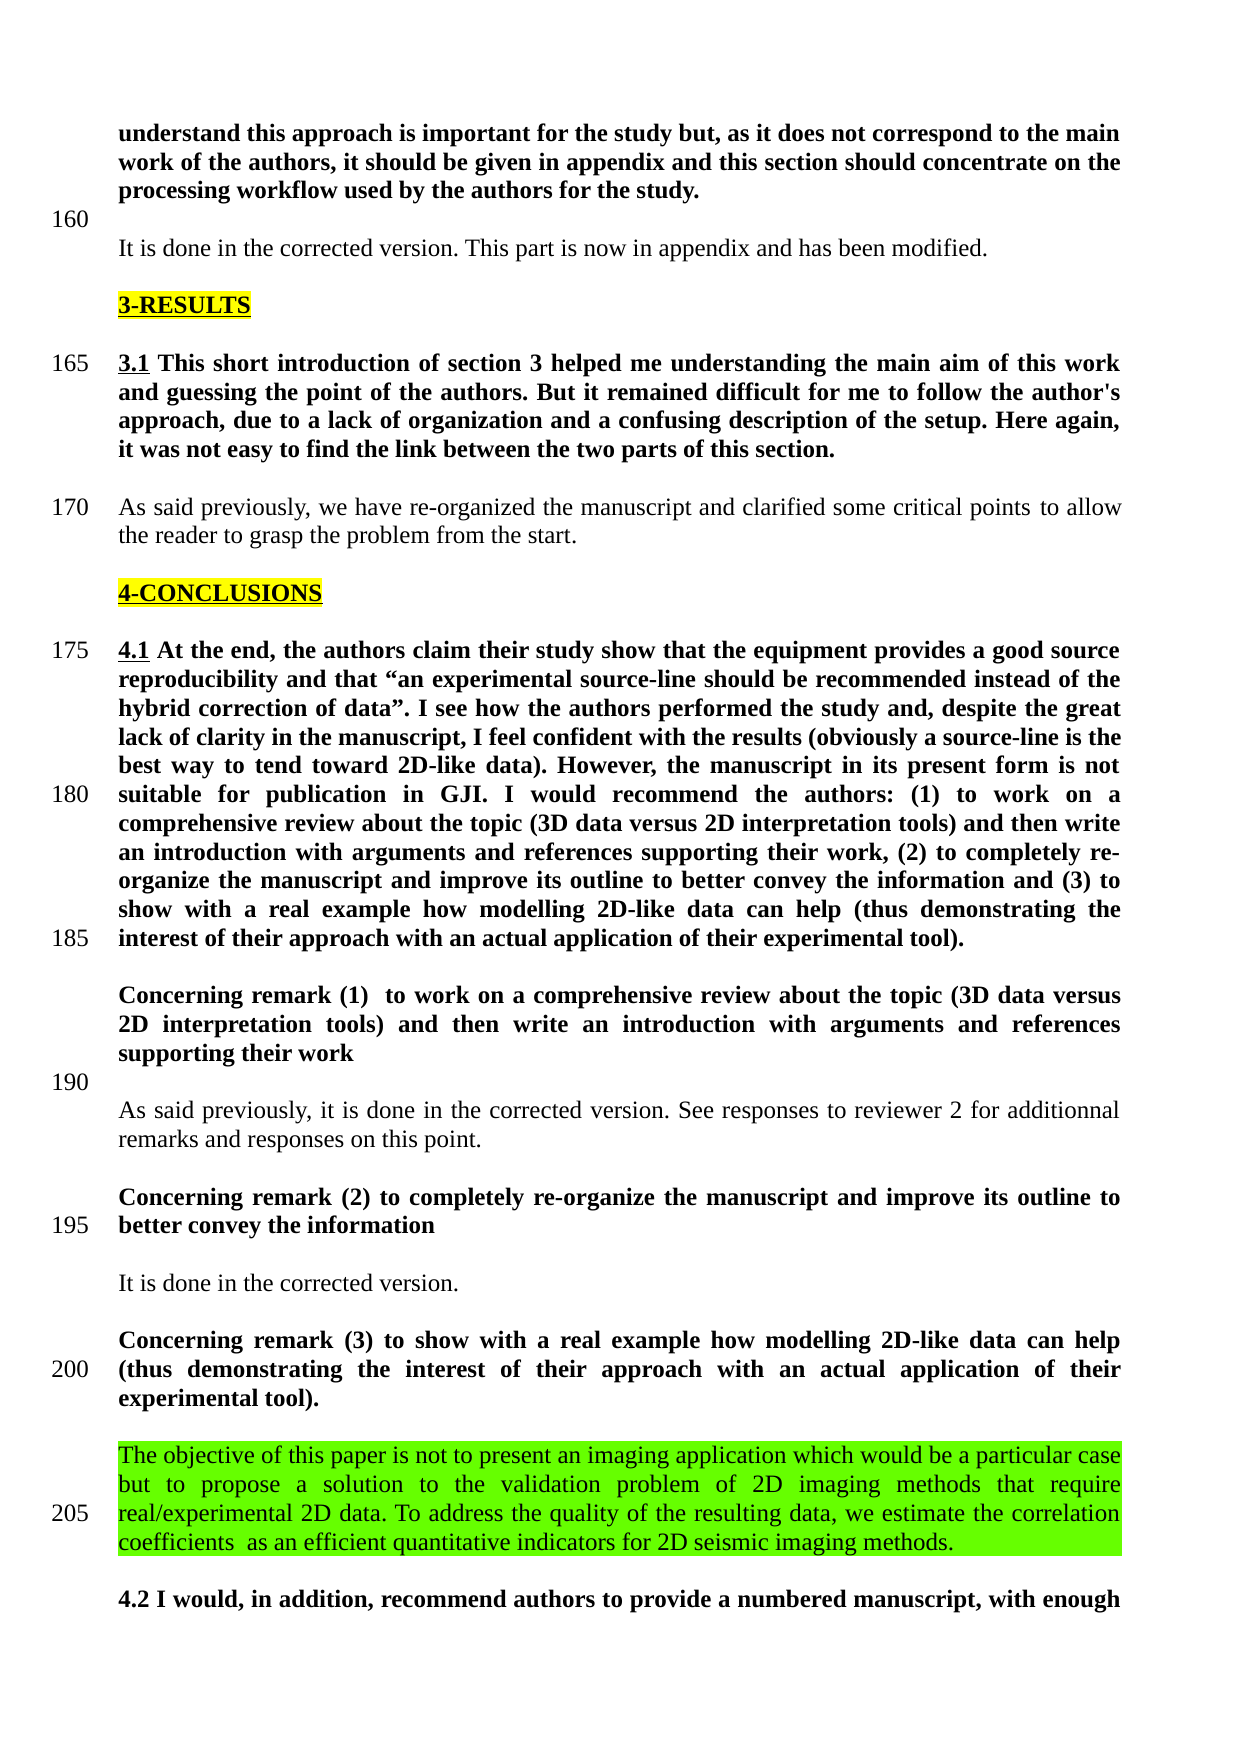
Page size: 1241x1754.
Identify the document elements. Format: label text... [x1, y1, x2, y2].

text As said previously, it is done in the corrected version. See responses to reviewer 2 for additionnal remarks and responses on this point. [118, 1096, 1122, 1153]
text 4.1 At the end, the authors claim their study show that the equipment provides a good source reproducibility and that “an experimental source-line should be recommended instead of the hybrid correction of data”. I see how the authors performed the study and, despite the great lack of clarity in the manuscript, I feel confident with the results (obviously a source-line is the best way to tend toward 2D-like data). However, the manuscript in its present form is not suitable for publication in GJI. I would recommend the authors: (1) to work on a comprehensive review about the topic (3D data versus 2D interpretation tools) and then write an introduction with arguments and references supporting their work, (2) to completely re-organize the manuscript and improve its outline to better convey the information and (3) to show with a real example how modelling 2D-like data can help (thus demonstrating the interest of their approach with an actual application of their experimental tool). [118, 636, 1122, 952]
text understand this approach is important for the study but, as it does not correspond to the main work of the authors, it should be given in appendix and this section should concentrate on the processing workflow used by the authors for the study. [118, 118, 1122, 204]
text Concerning remark (2) to completely re-organize the manuscript and improve its outline to better convey the information [118, 1182, 1122, 1239]
text 4.2 I would, in addition, recommend authors to provide a numbered manuscript, with enough [118, 1584, 1122, 1613]
text It is done in the corrected version. This part is now in appendix and has been modified. [118, 233, 1122, 262]
text Concerning remark (1) to work on a comprehensive review about the topic (3D data versus 2D interpretation tools) and then write an introduction with arguments and references supporting their work [118, 981, 1122, 1067]
text 4-CONCLUSIONS [118, 578, 1122, 607]
text Concerning remark (3) to show with a real example how modelling 2D-like data can help (thus demonstrating the interest of their approach with an actual application of their experimental tool). [118, 1326, 1122, 1412]
text 3-RESULTS [118, 291, 1122, 319]
text It is done in the corrected version. [118, 1268, 1122, 1297]
text The objective of this paper is not to present an imaging application which would be a particular case but to propose a solution to the validation problem of 2D imaging methods that require real/experimental 2D data. To address the quality of the resulting data, we estimate the correlation coefficients as an efficient quantitative indicators for 2D seismic imaging methods. [118, 1441, 1122, 1556]
text As said previously, we have re-organized the manuscript and clarified some critical points to allow the reader to grasp the problem from the start. [118, 492, 1122, 549]
text 3.1 This short introduction of section 3 helped me understanding the main aim of this work and guessing the point of the authors. But it remained difficult for me to follow the author's approach, due to a lack of organization and a confusing description of the setup. Here again, it was not easy to find the link between the two parts of this section. [118, 348, 1122, 463]
